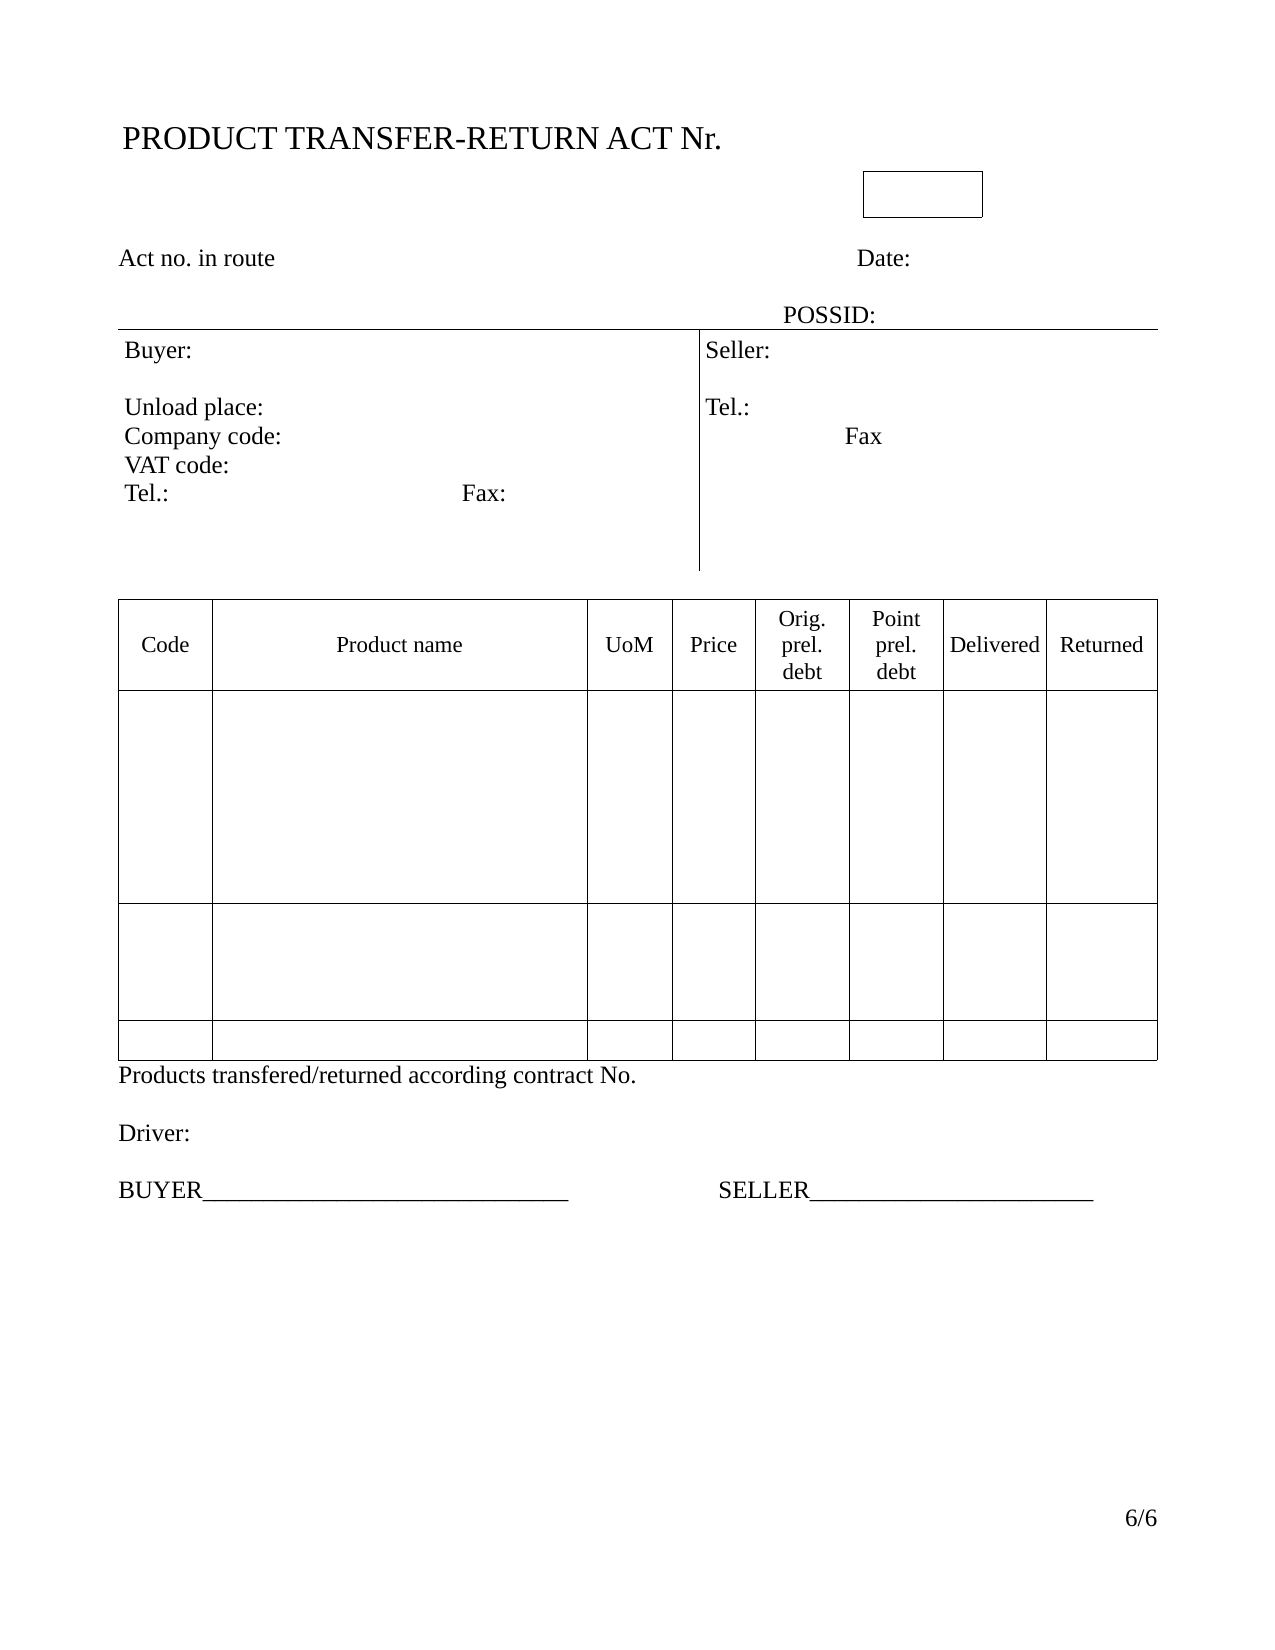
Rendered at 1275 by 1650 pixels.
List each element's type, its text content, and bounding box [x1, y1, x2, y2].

table_cell [944, 1021, 1046, 1060]
text POSSID: <rep4_get_pos(object)> [118, 300, 1157, 329]
table_header Price [673, 600, 755, 690]
table_cell [756, 1021, 849, 1060]
table_cell [588, 691, 672, 903]
table_cell <line['uom']> [588, 904, 672, 1020]
text Products transfered/returned according contract No. [118, 1061, 1157, 1118]
table_cell [213, 1021, 587, 1060]
table_cell [1047, 691, 1157, 903]
text Driver: <rep4_get_driver(object)> [118, 1118, 1157, 1146]
table_cell <for each="line in rep4_get_lines(object)"> [119, 691, 212, 903]
table_cell [588, 1021, 672, 1060]
table_header Returned [1047, 600, 1157, 690]
table_cell [944, 691, 1046, 903]
text <rep4_get_route_receiver(object)> [118, 214, 1157, 243]
text BUYER SELLER [118, 1175, 1157, 1204]
table_cell <line['product']> [213, 904, 587, 1020]
text </for> [118, 1204, 1158, 1230]
table_header Delivered [944, 600, 1046, 690]
table_header UoM [588, 600, 672, 690]
table_cell [673, 1021, 755, 1060]
table_cell <line['code']> [119, 904, 212, 1020]
table_cell [850, 691, 943, 903]
table_header Seller: <rep4_get_seller(object, company)> Tel.: <rep4_get_s_tel(object, company)> Fax <rep4_get_s_fax(object, company)> <rep4_get_bank(object, company)> [700, 330, 1157, 571]
table_cell [850, 1021, 943, 1060]
table_cell [673, 691, 755, 903]
table_header Point prel. debt [850, 600, 943, 690]
table_header Buyer: <rep4_get_buyer(object)> Unload place: <rep4_get_unload_place(object)> Company code: <rep4_get_company_code(object)> VAT code: <rep4_get_vat_code(object)> Tel.: <rep4_get_tel(object)> Fax: <rep4_get_fax(object)> <rep4_get_address(object)> [118, 330, 699, 571]
table_cell <line['point_debt']> [850, 904, 943, 1020]
table_header Product name [213, 600, 587, 690]
table_cell [213, 691, 587, 903]
table_header Orig. prel. debt [756, 600, 849, 690]
table_cell [756, 691, 849, 903]
table_cell [1047, 1021, 1157, 1060]
table_cell </for> [119, 1021, 212, 1060]
text Act no. in route <rep4_get_packing_index(object)> Date: <rep4_get_date(object)> [118, 243, 1157, 300]
text PRODUCT TRANSFER-RETURN ACT Nr. <rep4_get_number(object)> [118, 118, 1157, 156]
table_header Code [119, 600, 212, 690]
table_cell <line['returned']> [1047, 904, 1157, 1020]
table_cell <line['price']> [673, 904, 755, 1020]
table_cell <line['delivered']> [944, 904, 1046, 1020]
table_cell <line['original_debt']> [756, 904, 849, 1020]
